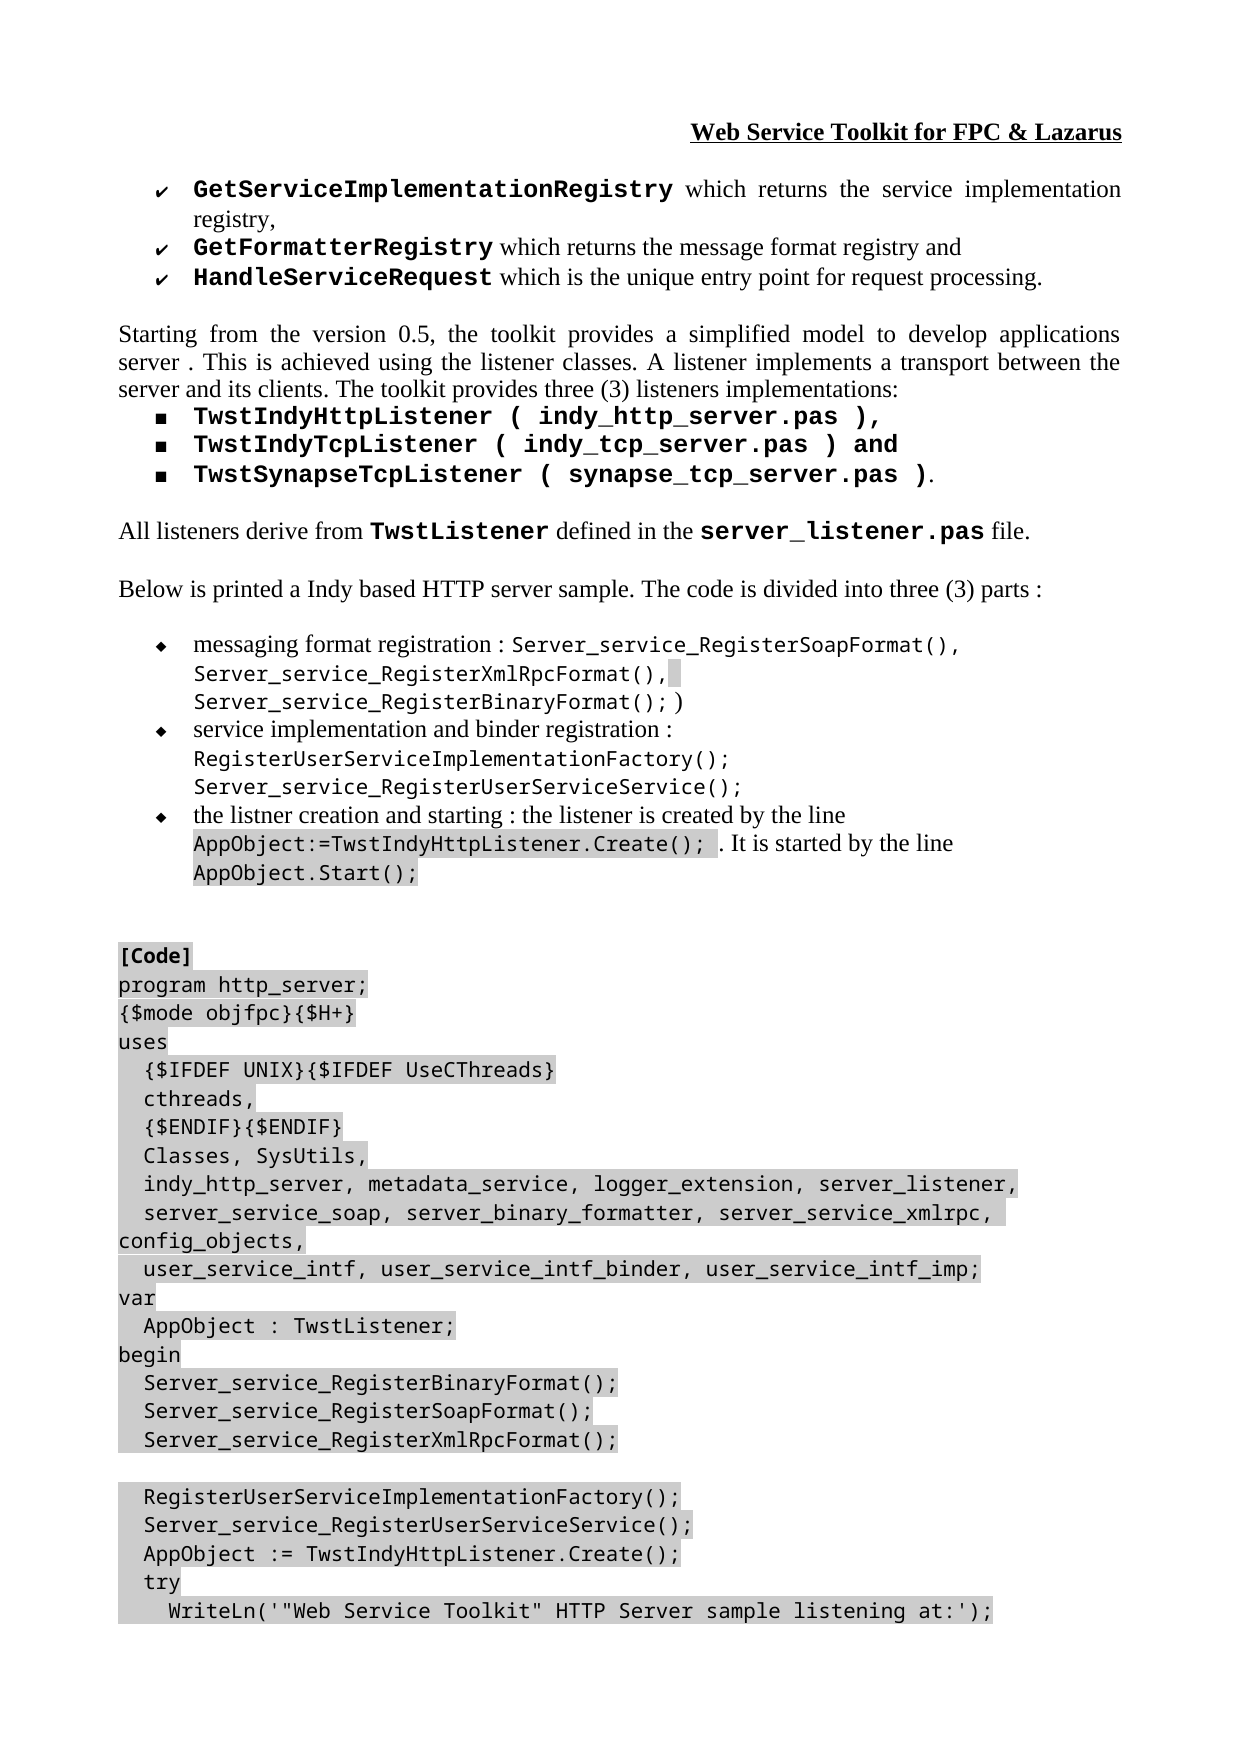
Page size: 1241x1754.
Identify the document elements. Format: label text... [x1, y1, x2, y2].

text cthreads, [118, 1084, 1122, 1112]
text Server_service_RegisterSoapFormat(); [118, 1397, 1122, 1425]
list messaging format registration : Server_service_RegisterSoapFormat(), Server_service_RegisterXmlRpcFormat(), Server_service_RegisterBinaryFormat(); ) [156, 630, 1122, 716]
list GetServiceImplementationRegistry which returns the service implementation registry, [156, 175, 1122, 233]
text indy_http_server, metadata_service, logger_extension, server_listener, [118, 1169, 1122, 1198]
text program http_server; [118, 970, 1122, 998]
text Starting from the version 0.5, the toolkit provides a simplified model to develop applications server . This is achieved using the listener classes. A listener implements a transport between the server and its clients. The toolkit provides three (3) listeners implementations: [118, 320, 1122, 403]
text WriteLn('"Web Service Toolkit" HTTP Server sample listening at:'); [118, 1596, 1122, 1624]
text var [118, 1283, 1122, 1311]
text Server_service_RegisterUserServiceService(); [118, 1510, 1122, 1539]
text AppObject : TwstListener; [118, 1311, 1122, 1340]
text RegisterUserServiceImplementationFactory(); [118, 1482, 1122, 1510]
list service implementation and binder registration : RegisterUserServiceImplementationFactory(); Server_service_RegisterUserServiceService(); [156, 716, 1122, 801]
text user_service_intf, user_service_intf_binder, user_service_intf_imp; [118, 1254, 1122, 1283]
text All listeners derive from TwstListener defined in the server_listener.pas file. [118, 517, 1122, 547]
list the listner creation and starting : the listener is created by the line AppObject:=TwstIndyHttpListener.Create(); . It is started by the line AppObject.Start(); [156, 801, 1122, 886]
text server_service_soap, server_binary_formatter, server_service_xmlrpc, config_objects, [118, 1198, 1122, 1254]
text {$mode objfpc}{$H+} [118, 998, 1122, 1027]
list TwstIndyHttpListener ( indy_http_server.pas ), [156, 403, 1122, 432]
text Server_service_RegisterBinaryFormat(); [118, 1368, 1122, 1397]
text Server_service_RegisterXmlRpcFormat(); [118, 1425, 1122, 1453]
text {$IFDEF UNIX}{$IFDEF UseCThreads} [118, 1055, 1122, 1084]
list GetFormatterRegistry which returns the message format registry and [156, 233, 1122, 263]
text begin [118, 1340, 1122, 1368]
text AppObject := TwstIndyHttpListener.Create(); [118, 1539, 1122, 1567]
text uses [118, 1027, 1122, 1055]
text [Code] [118, 942, 1122, 970]
text try [118, 1567, 1122, 1596]
text Below is printed a Indy based HTTP server sample. The code is divided into three (3) parts : [118, 575, 1122, 603]
text Classes, SysUtils, [118, 1141, 1122, 1169]
list TwstIndyTcpListener ( indy_tcp_server.pas ) and [156, 432, 1122, 460]
list HandleServiceRequest which is the unique entry point for request processing. [156, 263, 1122, 292]
list TwstSynapseTcpListener ( synapse_tcp_server.pas ). [156, 460, 1122, 490]
text {$ENDIF}{$ENDIF} [118, 1112, 1122, 1141]
